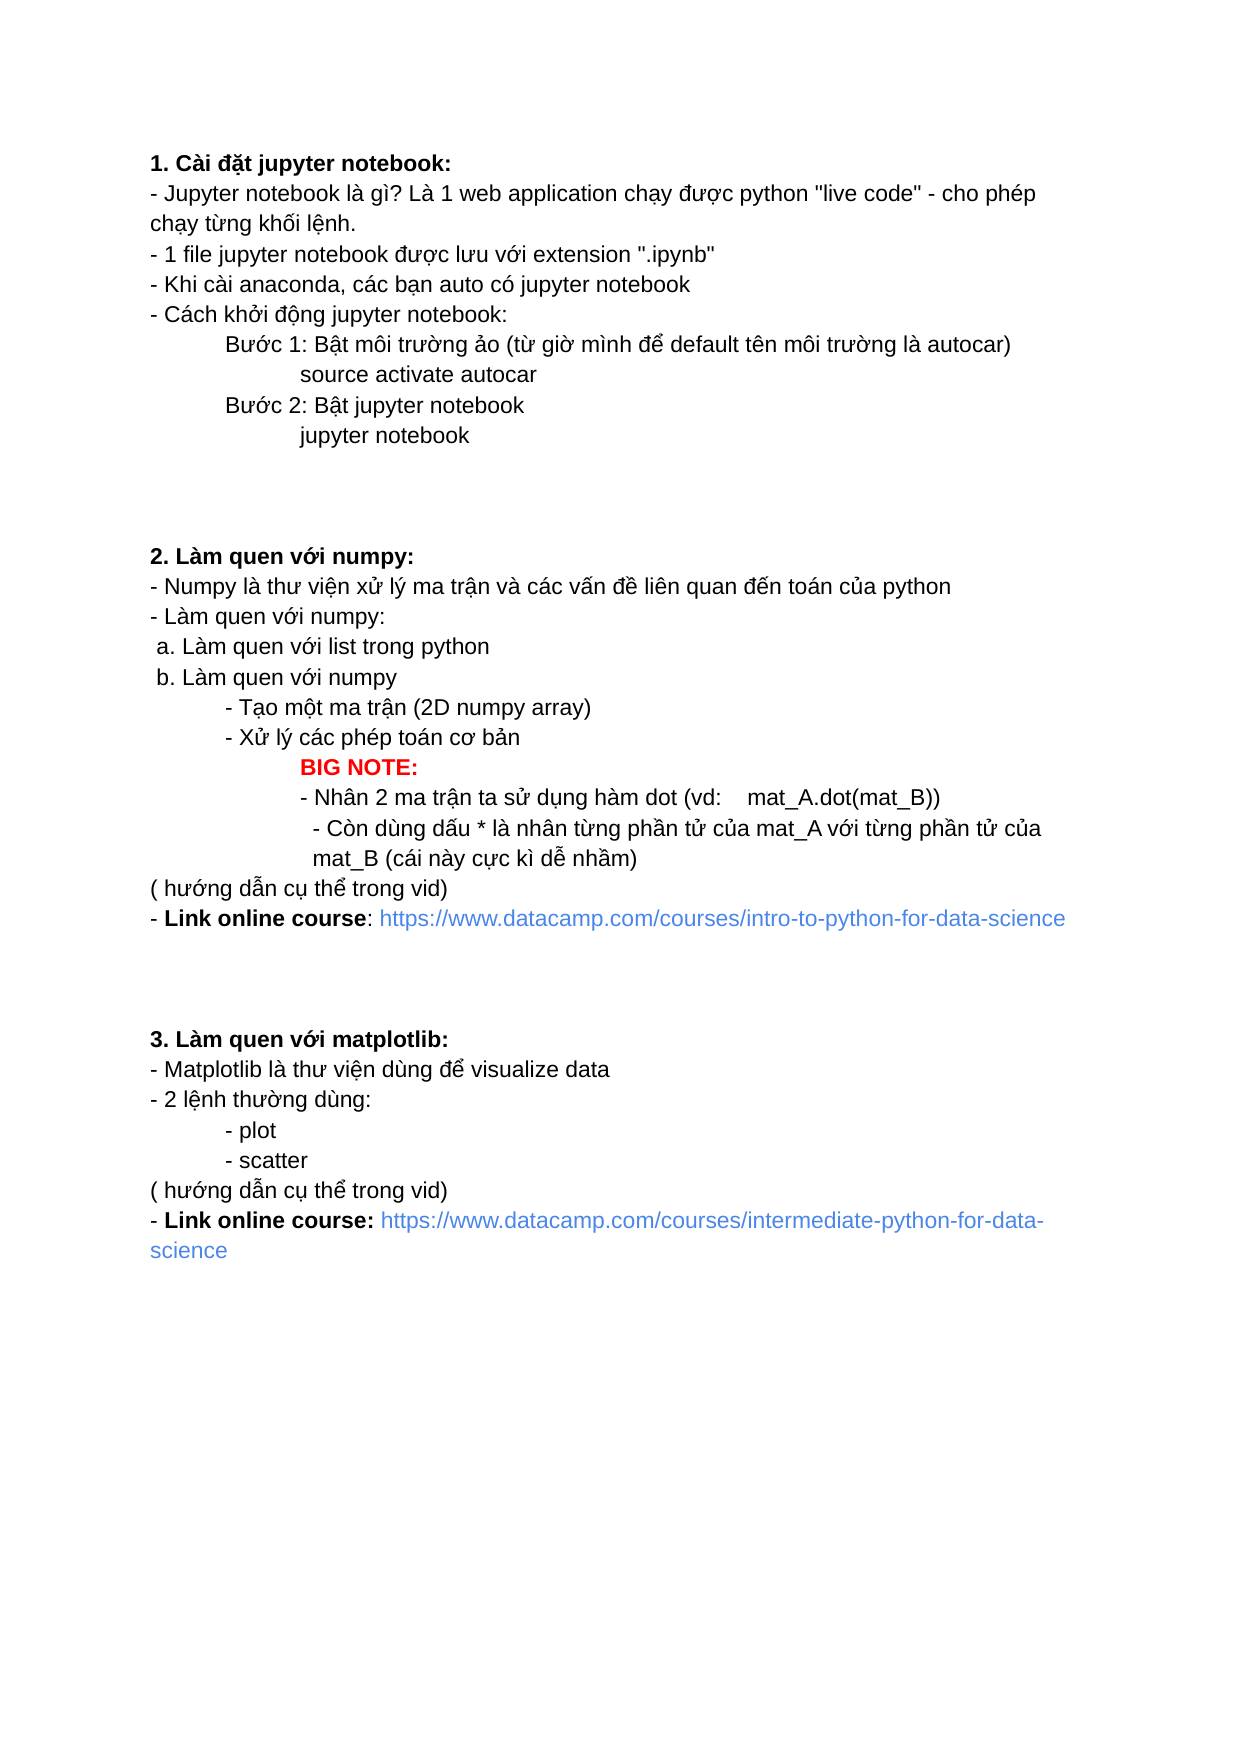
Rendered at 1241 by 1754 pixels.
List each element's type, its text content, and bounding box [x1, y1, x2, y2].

text - Jupyter notebook là gì? Là 1 web application chạy được python "live code" - cho phép chạy từng khối lệnh. [150, 180, 1090, 237]
text - Link online course: https://www.datacamp.com/courses/intro-to-python-for-data-science [150, 905, 1090, 932]
text - scatter [150, 1147, 1090, 1173]
text b. Làm quen với numpy [150, 663, 1090, 690]
text - Numpy là thư viện xử lý ma trận và các vấn đề liên quan đến toán của python [150, 573, 1090, 599]
text - Matplotlib là thư viện dùng để visualize data [150, 1056, 1090, 1083]
text 2. Làm quen với numpy: [150, 543, 1090, 569]
text Bước 2: Bật jupyter notebook [150, 392, 1090, 418]
text - Xử lý các phép toán cơ bản [150, 724, 1090, 750]
text - plot [150, 1117, 1090, 1143]
text - Khi cài anaconda, các bạn auto có jupyter notebook [150, 271, 1090, 297]
text - Tạo một ma trận (2D numpy array) [150, 694, 1090, 720]
text Bước 1: Bật môi trường ảo (từ giờ mình để default tên môi trường là autocar) [150, 331, 1090, 358]
text 1. Cài đặt jupyter notebook: [150, 150, 1090, 176]
text - Cách khởi động jupyter notebook: [150, 301, 1090, 327]
text jupyter notebook [150, 422, 1090, 448]
text source activate autocar [150, 361, 1090, 388]
text - Nhân 2 ma trận ta sử dụng hàm dot (vd: mat_A.dot(mat_B)) [150, 784, 1090, 811]
text 3. Làm quen với matplotlib: [150, 1026, 1090, 1052]
text - 2 lệnh thường dùng: [150, 1086, 1090, 1113]
text - Làm quen với numpy: [150, 603, 1090, 629]
text a. Làm quen với list trong python [150, 633, 1090, 660]
text - 1 file jupyter notebook được lưu với extension ".ipynb" [150, 241, 1090, 267]
text ( hướng dẫn cụ thể trong vid) [150, 1177, 1090, 1203]
text - Còn dùng dấu * là nhân từng phần tử của mat_A với từng phần tử của mat_B (cái này cực kì dễ nhầm) [312, 814, 1090, 871]
text ( hướng dẫn cụ thể trong vid) [150, 875, 1090, 901]
text BIG NOTE: [150, 754, 1090, 781]
text - Link online course: https://www.datacamp.com/courses/intermediate-python-for-data-science [150, 1207, 1090, 1264]
